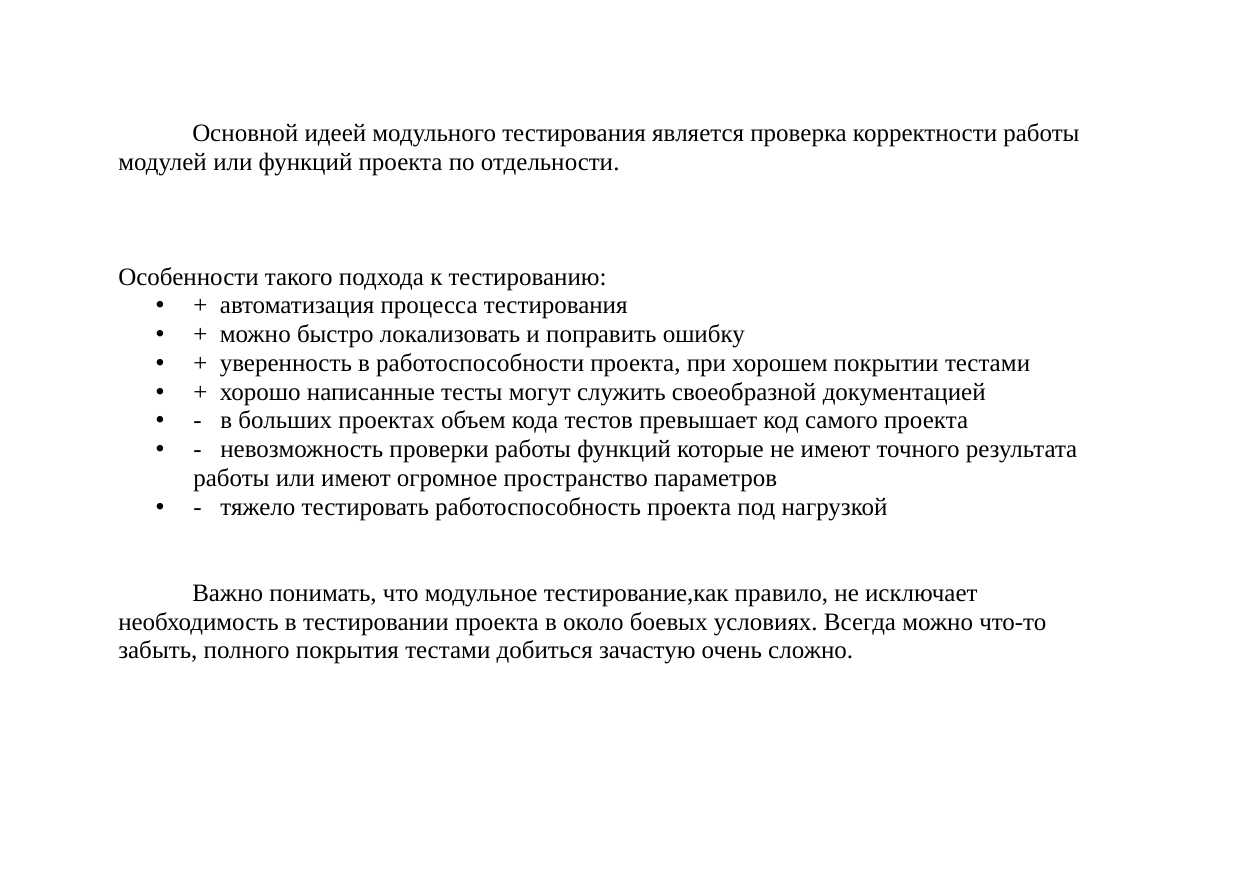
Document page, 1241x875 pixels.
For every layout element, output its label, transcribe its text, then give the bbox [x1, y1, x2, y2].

list + уверенность в работоспособности проекта, при хорошем покрытии тестами [156, 348, 1122, 377]
list + автоматизация процесса тестирования [156, 291, 1122, 319]
text Основной идеей модульного тестирования является проверка корректности работы модулей или функций проекта по отдельности. [118, 118, 1122, 176]
list + можно быстро локализовать и поправить ошибку [156, 319, 1122, 348]
text Важно понимать, что модульное тестирование,как правило, не исключает необходимость в тестировании проекта в около боевых условиях. Всегда можно что-то забыть, полного покрытия тестами добиться зачастую очень сложно. [118, 578, 1122, 664]
list - в больших проектах объем кода тестов превышает код самого проекта [156, 406, 1122, 434]
list + хорошо написанные тесты могут служить своеобразной документацией [156, 377, 1122, 406]
text Особенности такого подхода к тестированию: [118, 262, 1122, 291]
list - невозможность проверки работы функций которые не имеют точного результата работы или имеют огромное пространство параметров [156, 434, 1122, 492]
list - тяжело тестировать работоспособность проекта под нагрузкой [156, 492, 1122, 521]
